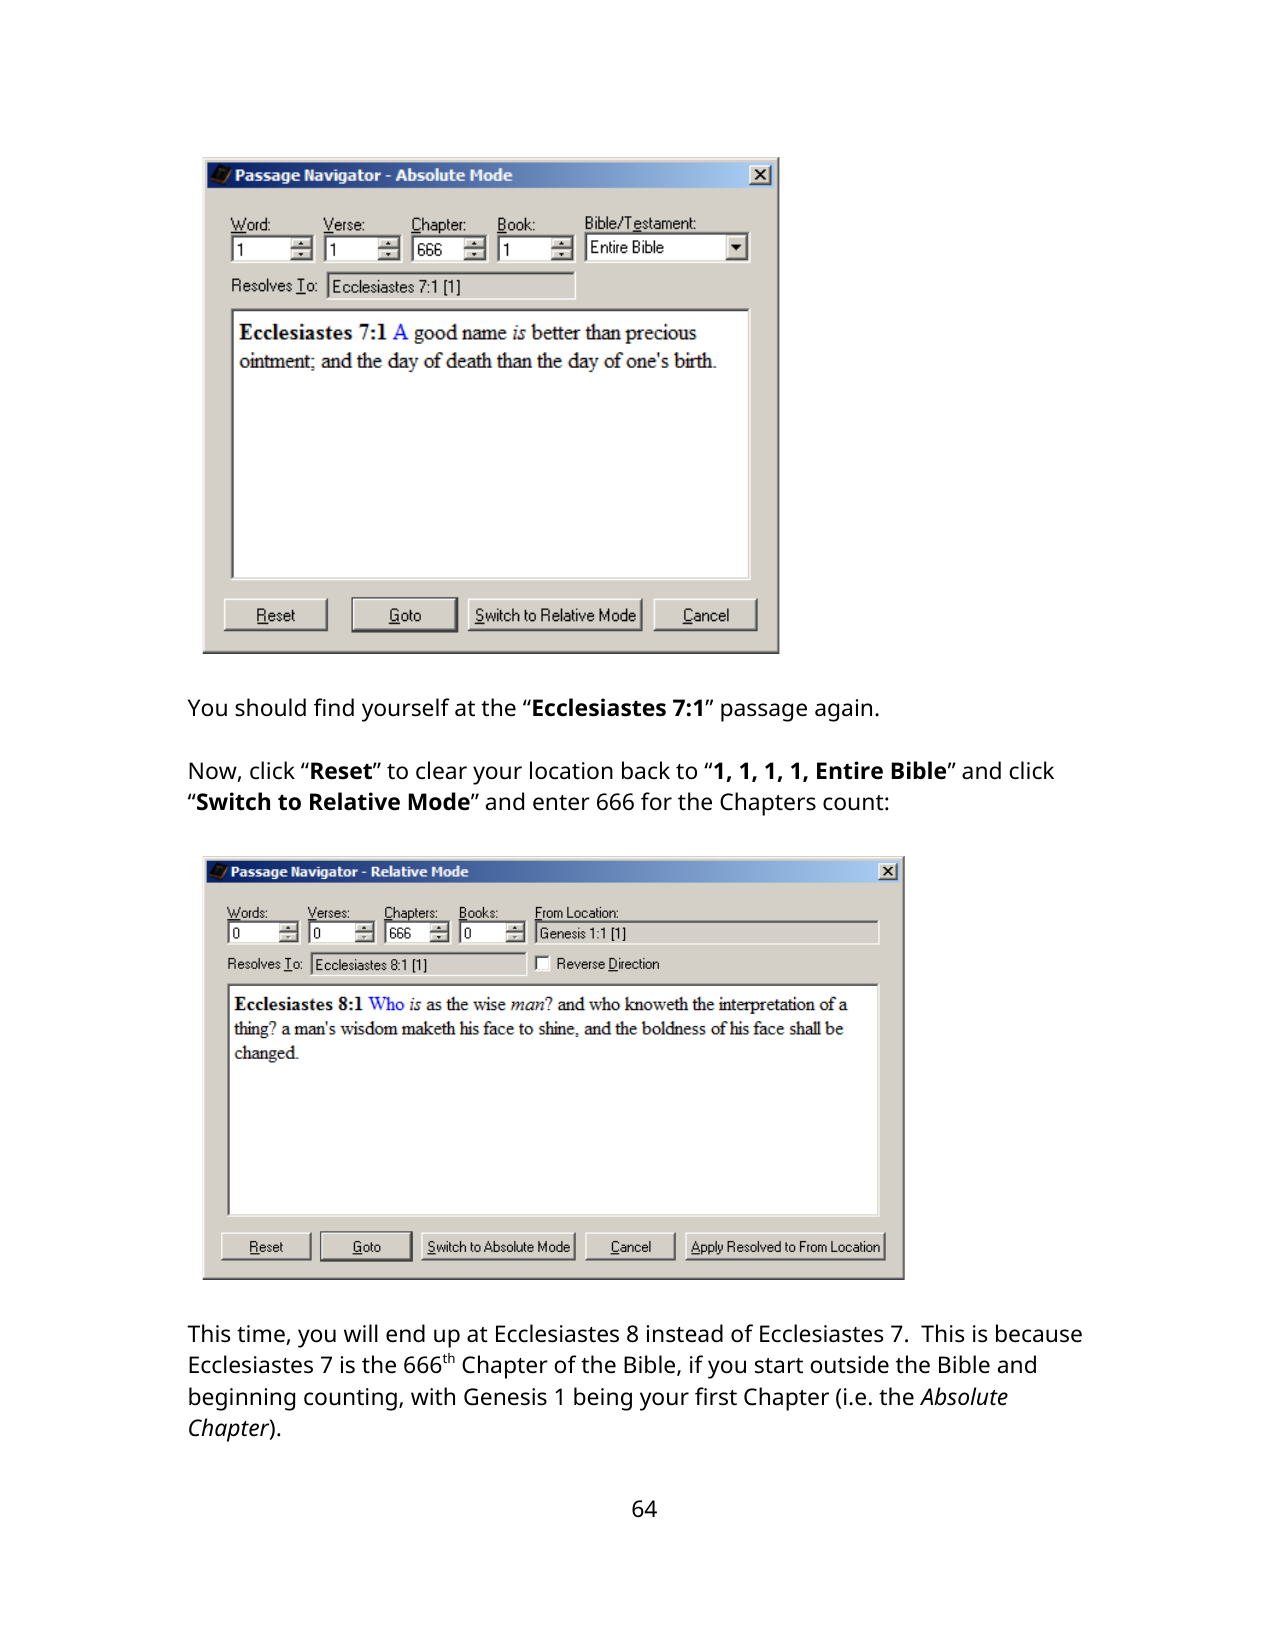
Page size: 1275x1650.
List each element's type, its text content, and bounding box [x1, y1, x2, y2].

picture [202, 856, 905, 1280]
text Now, click “Reset” to clear your location back to “1, 1, 1, 1, Entire Bible” and click “Switch to Relative Mode” and enter 666 for the Chapters count: [187, 755, 1087, 817]
picture [202, 157, 780, 654]
text You should find yourself at the “Ecclesiastes 7:1” passage again. [187, 692, 1087, 723]
text This time, you will end up at Ecclesiastes 8 instead of Ecclesiastes 7. This is because Ecclesiastes 7 is the 666th Chapter of the Bible, if you start outside the Bible and beginning counting, with Genesis 1 being your first Chapter (i.e. the Absolute Chapter). [187, 1318, 1087, 1443]
